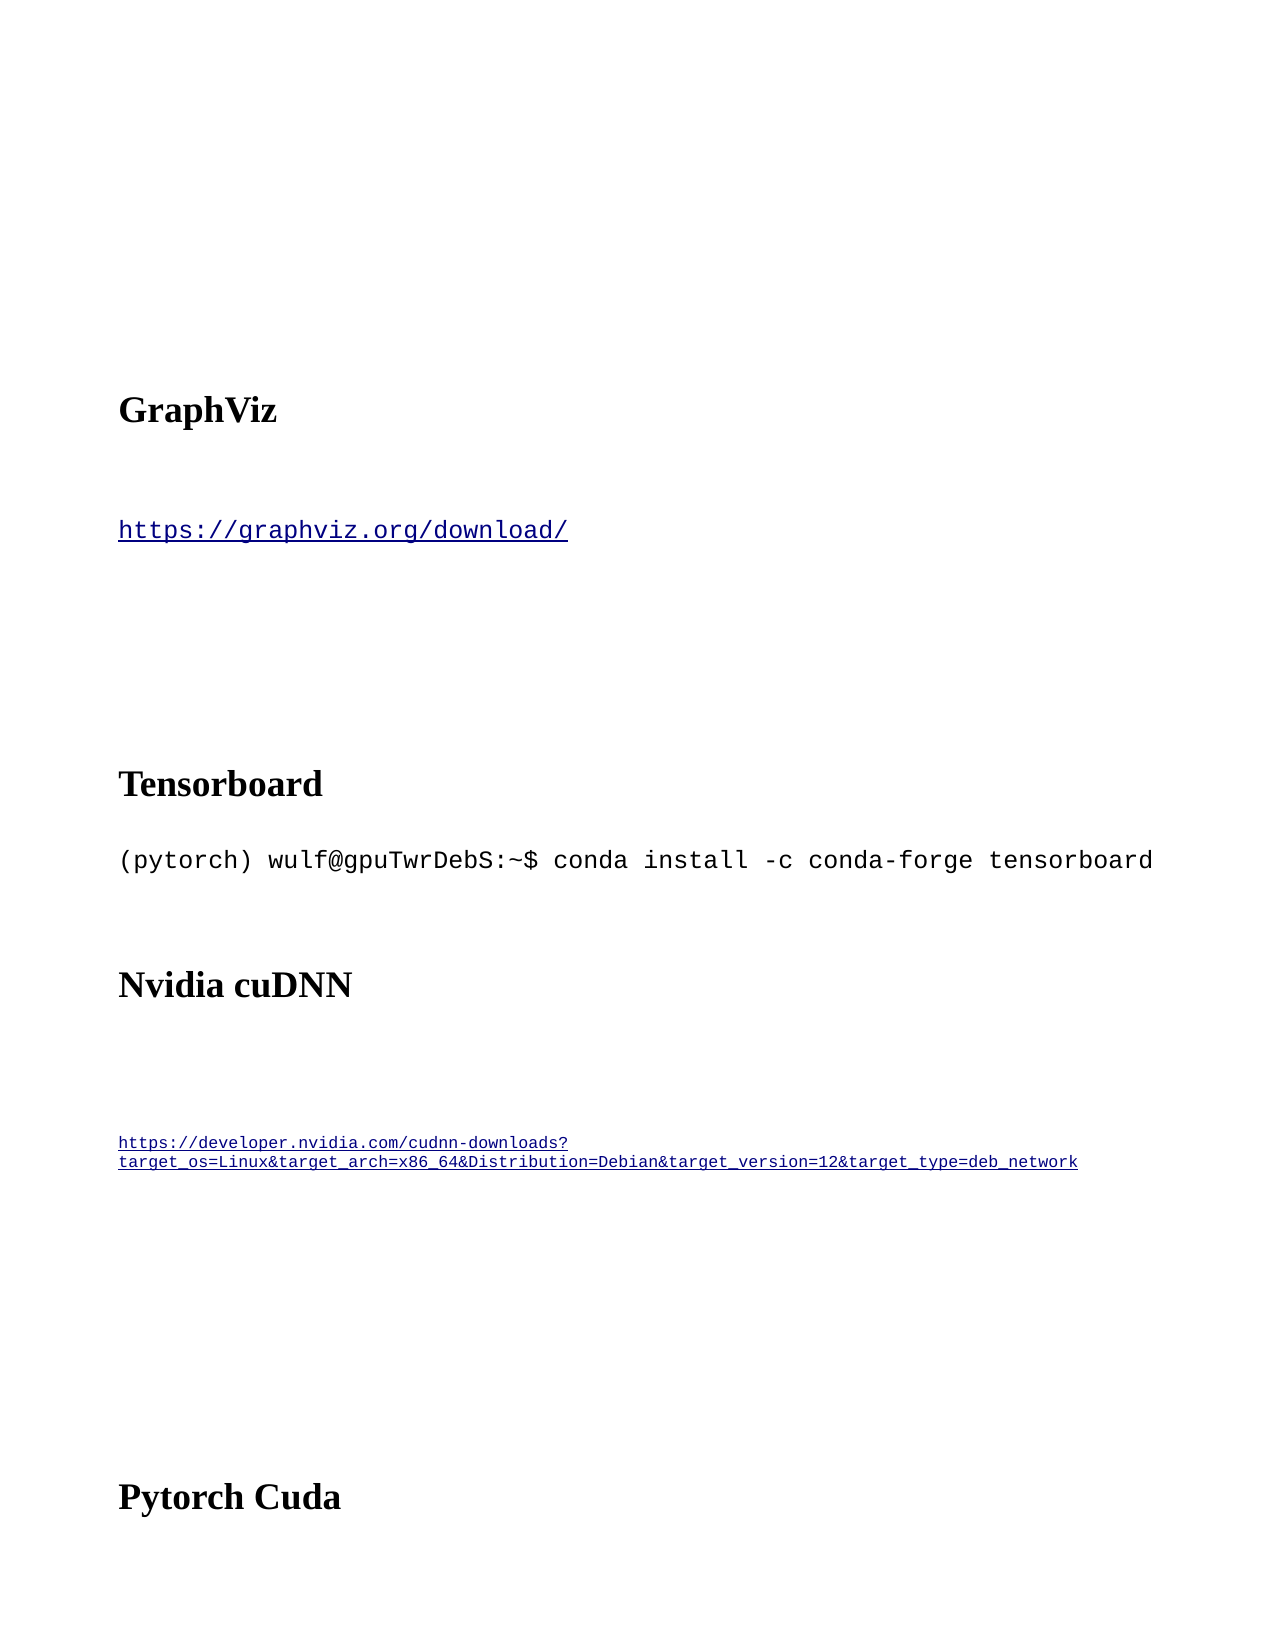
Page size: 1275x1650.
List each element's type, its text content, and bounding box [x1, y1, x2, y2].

text Nvidia cuDNN [118, 962, 1157, 1005]
text (pytorch) wulf@gpuTwrDebS:~$ conda install -c conda-forge tensorboard [118, 847, 1157, 876]
text Pytorch Cuda [118, 1474, 1157, 1517]
text GraphViz [118, 388, 1157, 431]
text Tensorboard [118, 761, 1157, 804]
text https://graphviz.org/download/ [118, 517, 1157, 546]
text https://developer.nvidia.com/cudnn-downloads?target_os=Linux&target_arch=x86_64&Distribution=Debian&target_version=12&target_type=deb_network [118, 1134, 1157, 1172]
